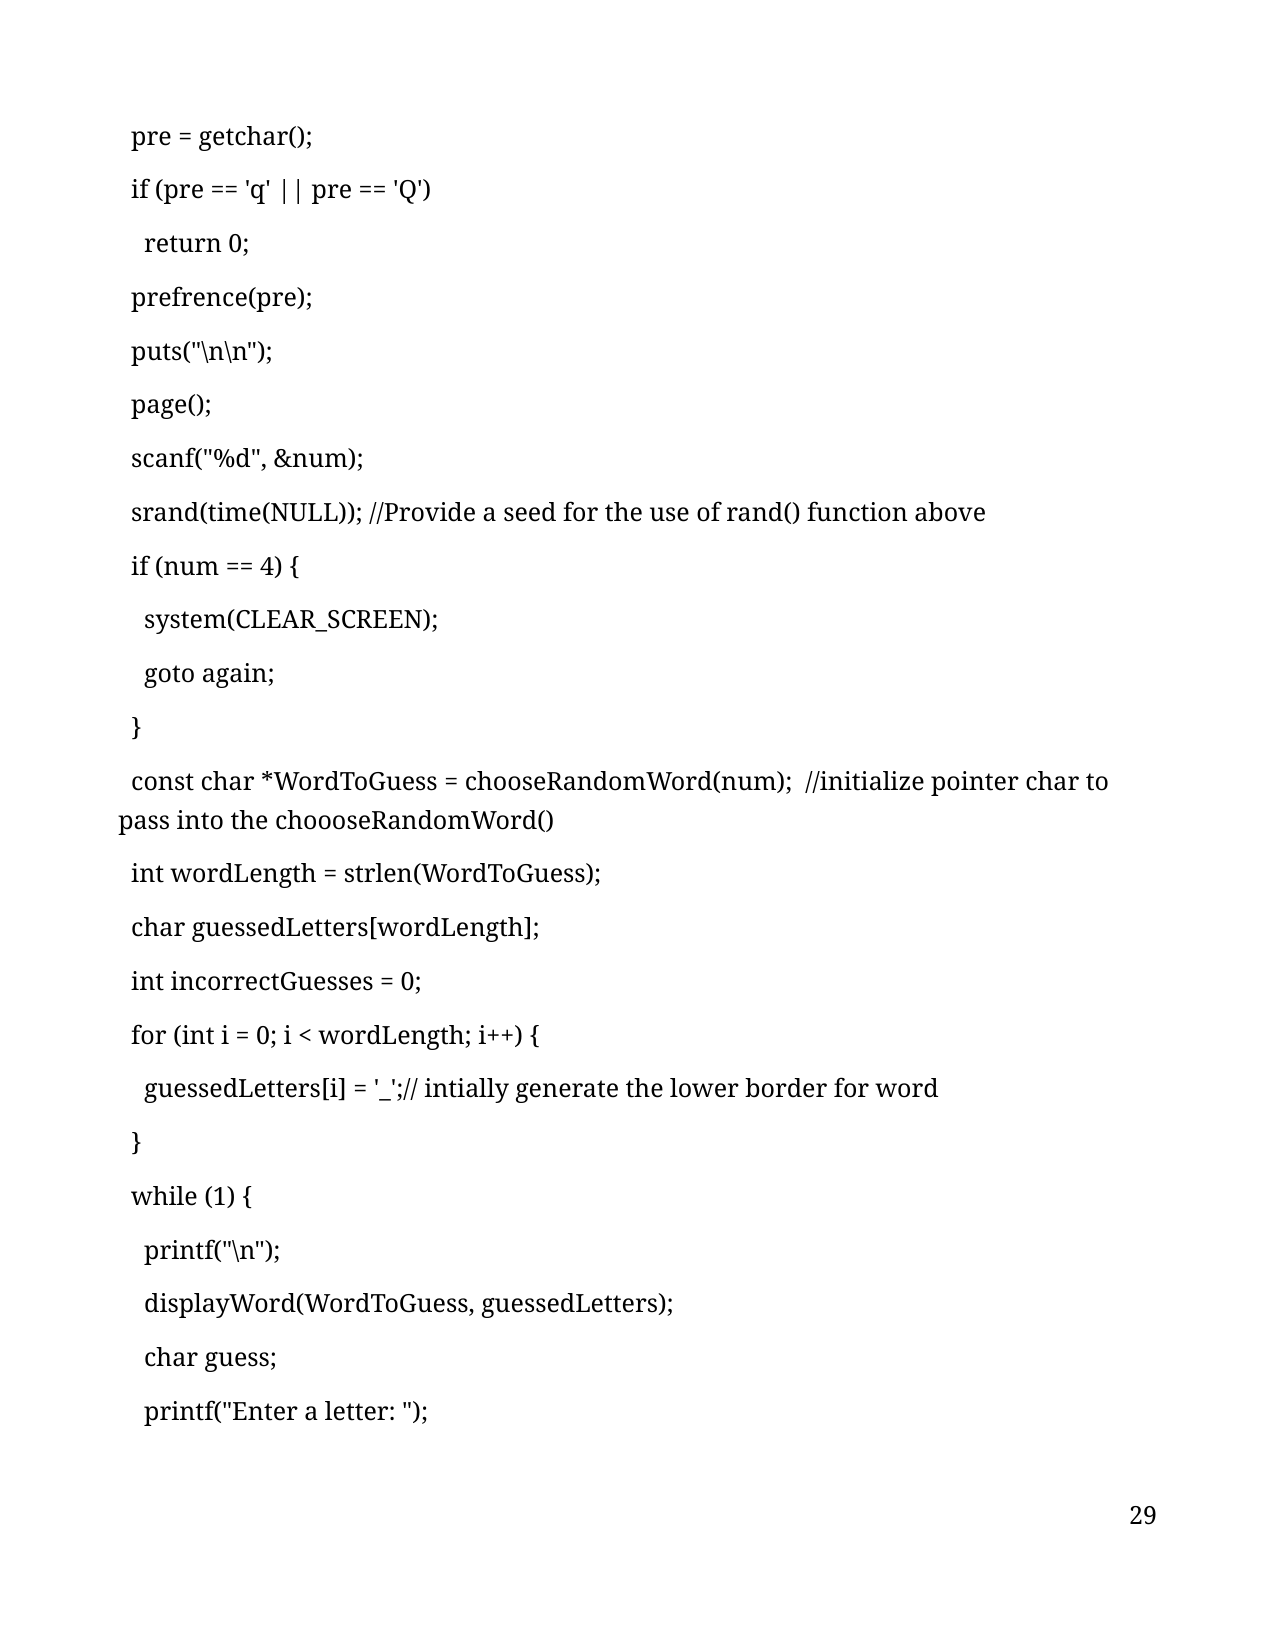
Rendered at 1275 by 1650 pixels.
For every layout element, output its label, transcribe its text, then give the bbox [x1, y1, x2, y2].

text return 0; [118, 226, 1157, 260]
text srand(time(NULL)); //Provide a seed for the use of rand() function above [118, 494, 1157, 528]
text page(); [118, 387, 1157, 421]
text if (pre == 'q' || pre == 'Q') [118, 172, 1157, 206]
text system(CLEAR_SCREEN); [118, 602, 1157, 636]
text printf("\n"); [118, 1232, 1157, 1266]
text } [118, 709, 1157, 743]
text const char *WordToGuess = chooseRandomWord(num); //initialize pointer char to pass into the choooseRandomWord() [118, 763, 1157, 836]
text prefrence(pre); [118, 279, 1157, 313]
text int wordLength = strlen(WordToGuess); [118, 856, 1157, 890]
text pre = getchar(); [118, 118, 1157, 152]
text printf("Enter a letter: "); [118, 1393, 1157, 1428]
text puts("\n\n"); [118, 333, 1157, 367]
text char guessedLetters[wordLength]; [118, 910, 1157, 944]
text while (1) { [118, 1178, 1157, 1213]
text for (int i = 0; i < wordLength; i++) { [118, 1017, 1157, 1051]
text if (num == 4) { [118, 548, 1157, 582]
text scanf("%d", &num); [118, 441, 1157, 475]
text guessedLetters[i] = '_';// intially generate the lower border for word [118, 1071, 1157, 1105]
text int incorrectGuesses = 0; [118, 963, 1157, 998]
text goto again; [118, 656, 1157, 690]
text char guess; [118, 1340, 1157, 1374]
text displayWord(WordToGuess, guessedLetters); [118, 1286, 1157, 1320]
text } [118, 1125, 1157, 1159]
